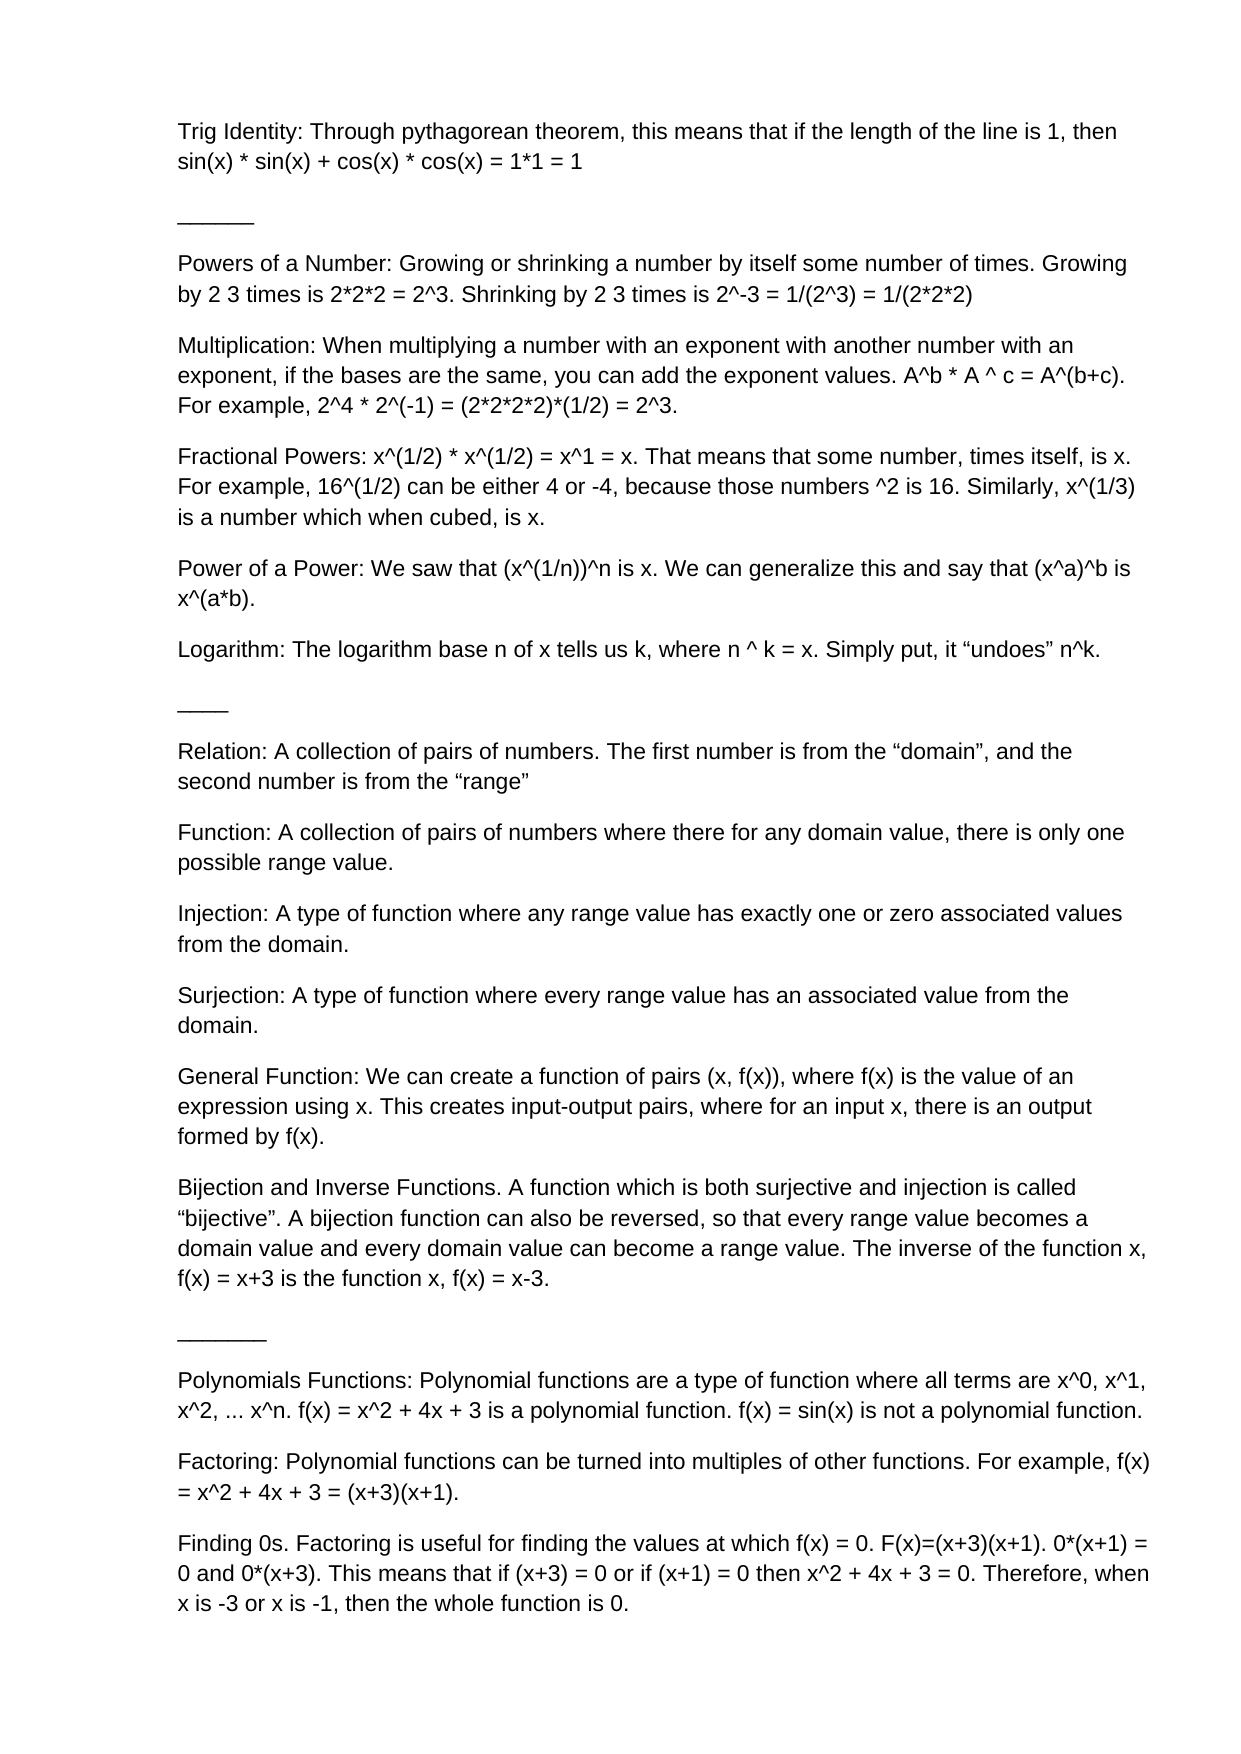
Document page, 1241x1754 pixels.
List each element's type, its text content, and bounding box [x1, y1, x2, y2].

text Factoring: Polynomial functions can be turned into multiples of other functions. For example, f(x) = x^2 + 4x + 3 = (x+3)(x+1). [177, 1448, 1152, 1505]
text Finding 0s. Factoring is useful for finding the values at which f(x) = 0. F(x)=(x+3)(x+1). 0*(x+1) = 0 and 0*(x+3). This means that if (x+3) = 0 or if (x+1) = 0 then x^2 + 4x + 3 = 0. Therefore, when x is -3 or x is -1, then the whole function is 0. [177, 1529, 1152, 1616]
text Function: A collection of pairs of numbers where there for any domain value, there is only one possible range value. [177, 819, 1152, 876]
text Fractional Powers: x^(1/2) * x^(1/2) = x^1 = x. That means that some number, times itself, is x. For example, 16^(1/2) can be either 4 or -4, because those numbers ^2 is 16. Similarly, x^(1/3) is a number which when cubed, is x. [177, 443, 1152, 530]
text ____ [177, 687, 1152, 713]
text Injection: A type of function where any range value has exactly one or zero associated values from the domain. [177, 900, 1152, 957]
text ______ [177, 199, 1152, 226]
text Surjection: A type of function where every range value has an associated value from the domain. [177, 982, 1152, 1038]
text General Function: We can create a function of pairs (x, f(x)), where f(x) is the value of an expression using x. This creates input-output pairs, where for an input x, there is an output formed by f(x). [177, 1063, 1152, 1150]
text Bijection and Inverse Functions. A function which is both surjective and injection is called “bijective”. A bijection function can also be reversed, so that every range value becomes a domain value and every domain value can become a range value. The inverse of the function x, f(x) = x+3 is the function x, f(x) = x-3. [177, 1174, 1152, 1291]
text _______ [177, 1316, 1152, 1342]
text Polynomials Functions: Polynomial functions are a type of function where all terms are x^0, x^1, x^2, ... x^n. f(x) = x^2 + 4x + 3 is a polynomial function. f(x) = sin(x) is not a polynomial function. [177, 1367, 1152, 1424]
text Multiplication: When multiplying a number with an exponent with another number with an exponent, if the bases are the same, you can add the exponent values. A^b * A ^ c = A^(b+c). For example, 2^4 * 2^(-1) = (2*2*2*2)*(1/2) = 2^3. [177, 332, 1152, 418]
text Trig Identity: Through pythagorean theorem, this means that if the length of the line is 1, then sin(x) * sin(x) + cos(x) * cos(x) = 1*1 = 1 [177, 118, 1152, 175]
text Logarithm: The logarithm base n of x tells us k, where n ^ k = x. Simply put, it “undoes” n^k. [177, 636, 1152, 662]
text Powers of a Number: Growing or shrinking a number by itself some number of times. Growing by 2 3 times is 2*2*2 = 2^3. Shrinking by 2 3 times is 2^-3 = 1/(2^3) = 1/(2*2*2) [177, 250, 1152, 307]
text Power of a Power: We saw that (x^(1/n))^n is x. We can generalize this and say that (x^a)^b is x^(a*b). [177, 554, 1152, 611]
text Relation: A collection of pairs of numbers. The first number is from the “domain”, and the second number is from the “range” [177, 738, 1152, 794]
